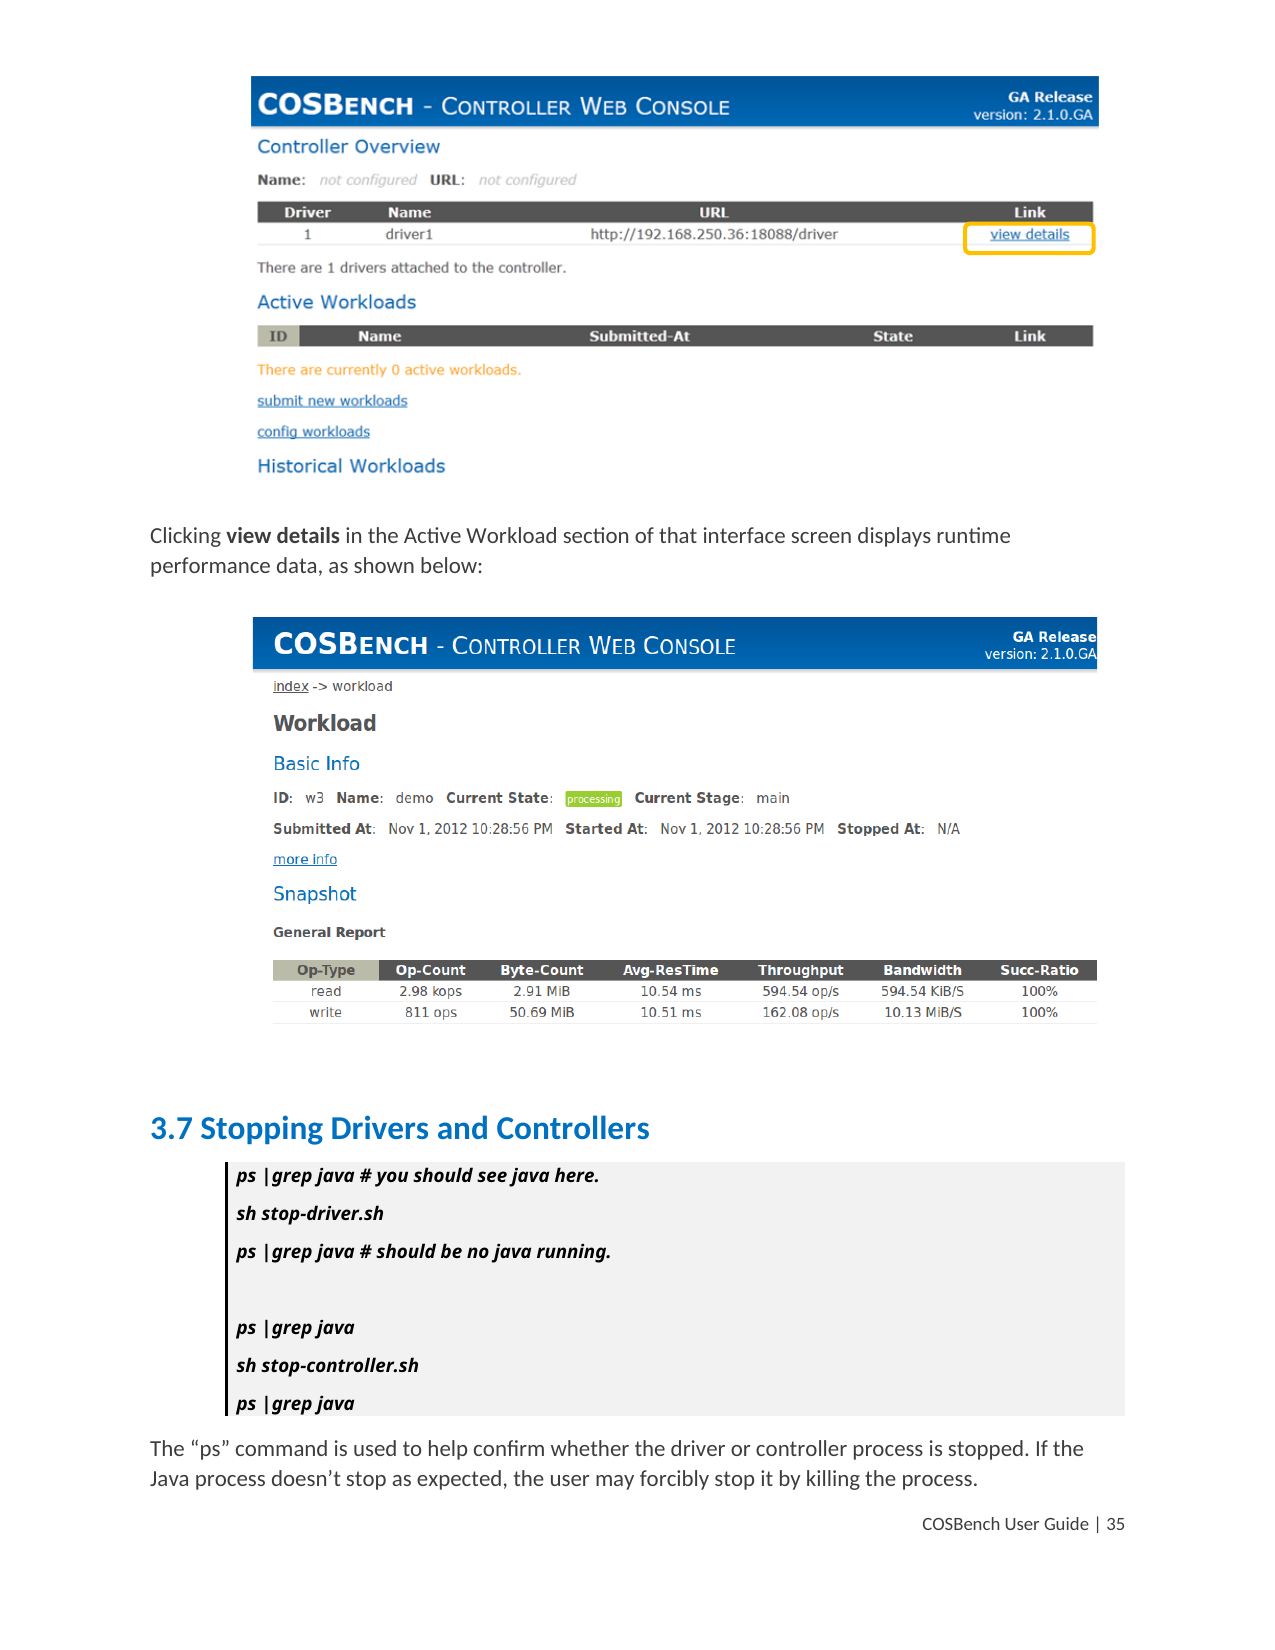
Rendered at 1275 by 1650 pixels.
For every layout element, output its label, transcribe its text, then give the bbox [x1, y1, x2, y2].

text ps |grep java [357, 1314, 1125, 1339]
subtitle Stopping Drivers and Controllers [150, 1107, 1125, 1147]
text ps |grep java # you should see java here. [607, 1162, 1125, 1187]
text ps |grep java # should be no java running. [614, 1238, 1125, 1263]
text sh stop-controller.sh [426, 1352, 1125, 1377]
text Clicking view details in the Active Workload section of that interface screen displays runtime performance data, as shown below: [150, 521, 1125, 579]
text ps |grep java [357, 1390, 1125, 1416]
text The “ps” command is used to help confirm whether the driver or controller process is stopped. If the Java process doesn’t stop as expected, the user may forcibly stop it by killing the process. [150, 1434, 1125, 1492]
text sh stop-driver.sh [391, 1200, 1125, 1225]
